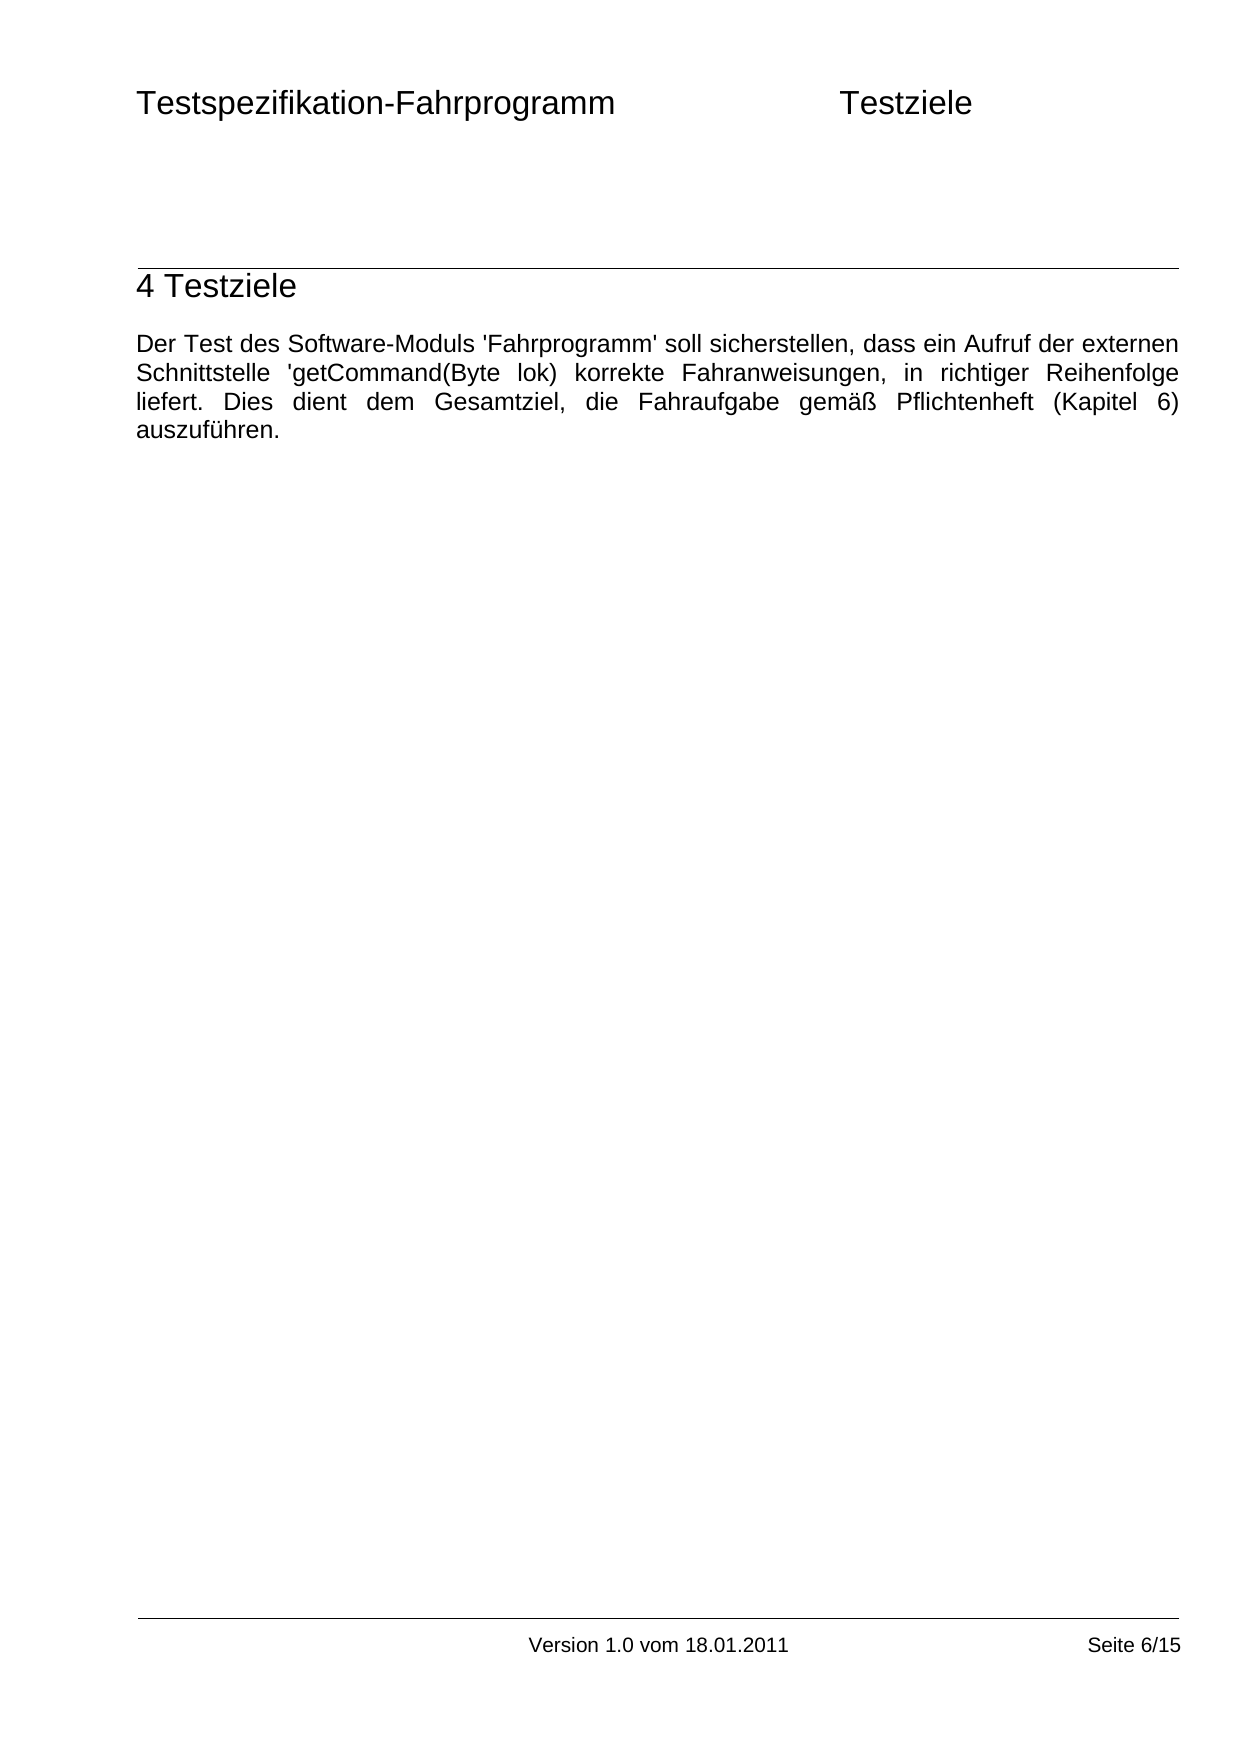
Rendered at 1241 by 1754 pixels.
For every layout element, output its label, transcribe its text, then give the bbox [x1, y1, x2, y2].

text Der Test des Software-Moduls 'Fahrprogramm' soll sicherstellen, dass ein Aufruf der externen Schnittstelle 'getCommand(Byte lok) korrekte Fahranweisungen, in richtiger Reihenfolge liefert. Dies dient dem Gesamtziel, die Fahraufgabe gemäß Pflichtenheft (Kapitel 6) auszuführen. [136, 329, 1181, 444]
subtitle Testziele [136, 289, 1181, 304]
